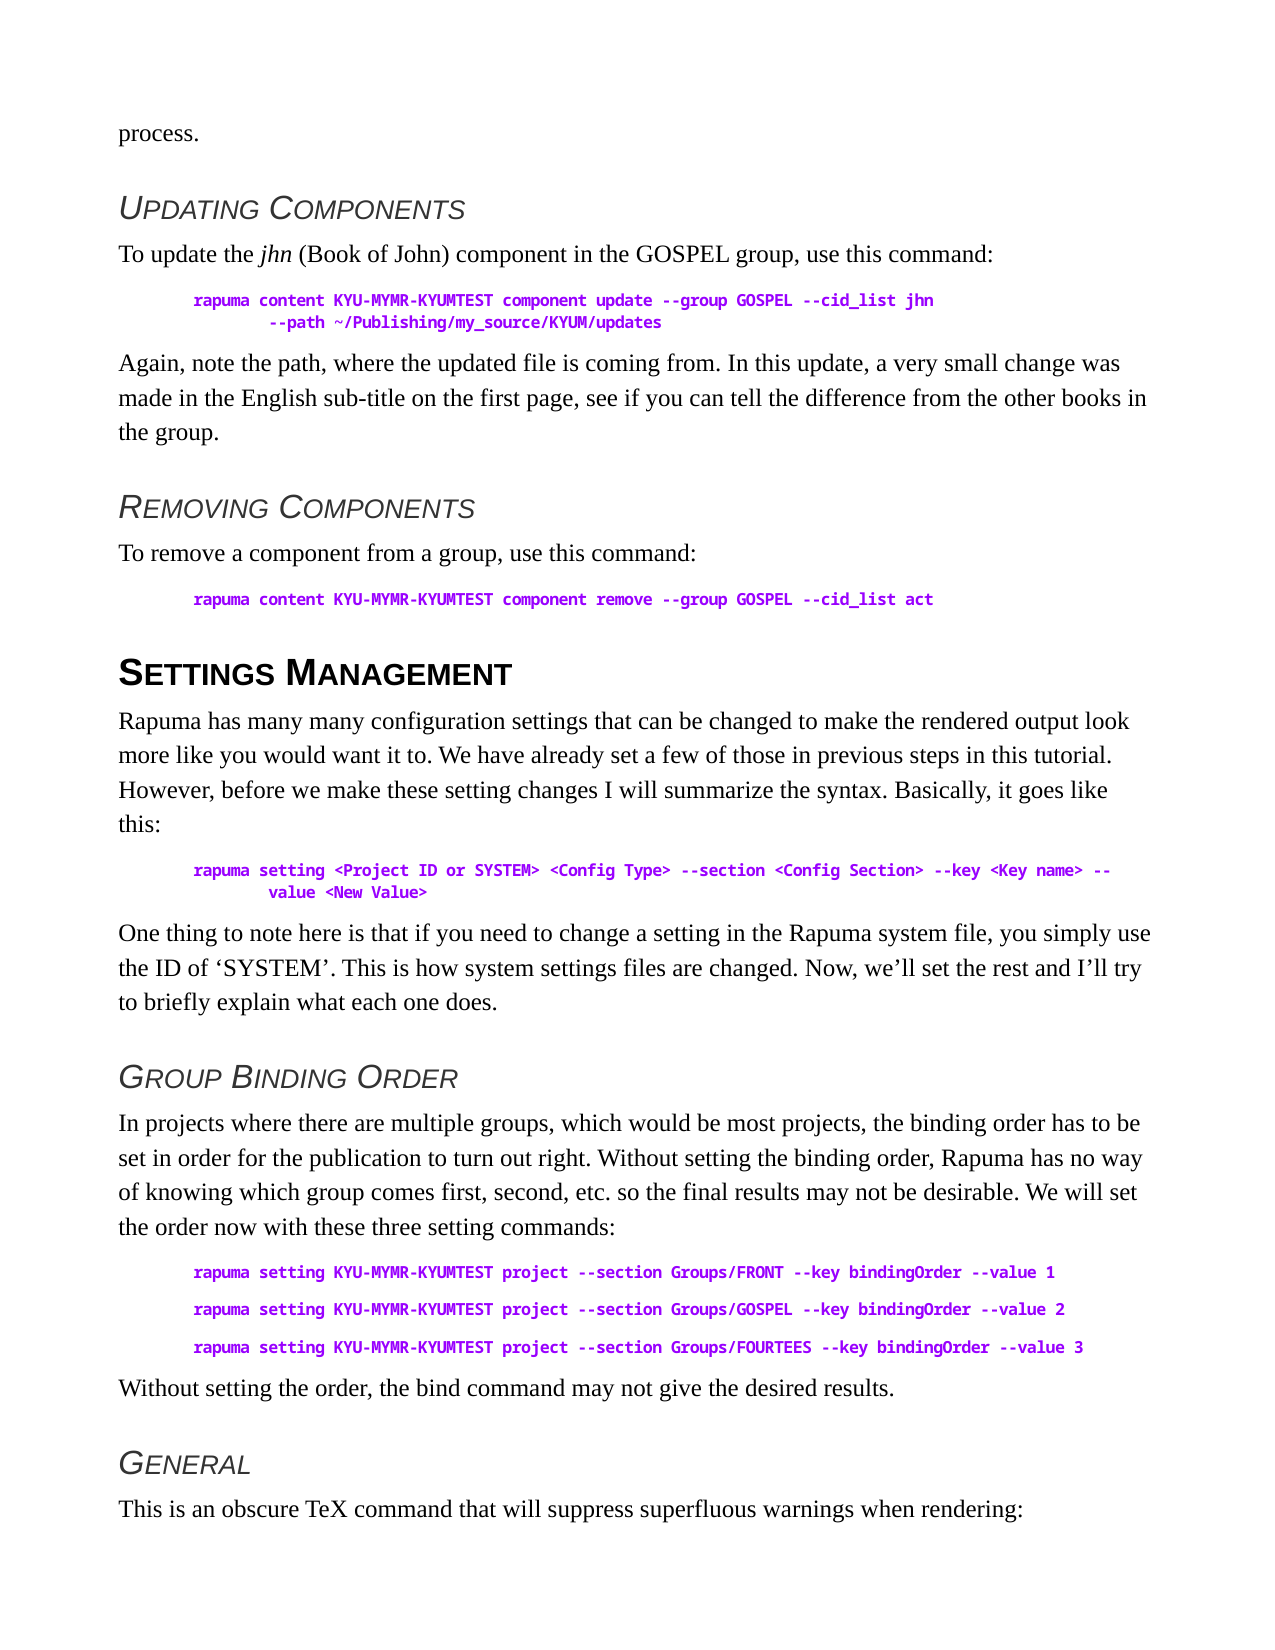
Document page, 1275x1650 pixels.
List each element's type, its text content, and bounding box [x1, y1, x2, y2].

text To update the jhn (Book of John) component in the GOSPEL group, use this command: [118, 239, 1157, 268]
text This is an obscure TeX command that will suppress superfluous warnings when rendering: [118, 1494, 1157, 1522]
subtitle General [118, 1442, 1157, 1481]
text rapuma content KYU-MYMR-KYUMTEST component remove --group GOSPEL --cid_list act [193, 587, 1157, 610]
text Rapuma has many many configuration settings that can be changed to make the rendered output look more like you would want it to. We have already set a few of those in previous steps in this tutorial. However, before we make these setting changes I will summarize the syntax. Basically, it goes like this: [118, 706, 1157, 838]
subtitle Updating Components [118, 188, 1157, 227]
text rapuma setting KYU-MYMR-KYUMTEST project --section Groups/FOURTEES --key bindingOrder --value 3 [193, 1335, 1157, 1358]
text rapuma setting KYU-MYMR-KYUMTEST project --section Groups/GOSPEL --key bindingOrder --value 2 [193, 1298, 1157, 1321]
subtitle Removing Components [118, 487, 1157, 526]
text rapuma setting <Project ID or SYSTEM> <Config Type> --section <Config Section> --key <Key name> --value <New Value> [193, 858, 1157, 904]
text Without setting the order, the bind command may not give the desired results. [118, 1373, 1157, 1401]
text rapuma setting KYU-MYMR-KYUMTEST project --section Groups/FRONT --key bindingOrder --value 1 [193, 1261, 1157, 1283]
text To remove a component from a group, use this command: [118, 538, 1157, 567]
text In projects where there are multiple groups, which would be most projects, the binding order has to be set in order for the publication to turn out right. Without setting the binding order, Rapuma has no way of knowing which group comes first, second, etc. so the final results may not be desirable. We will set the order now with these three setting commands: [118, 1108, 1157, 1240]
text One thing to note here is that if you need to change a setting in the Rapuma system file, you simply use the ID of ‘SYSTEM’. This is how system settings files are changed. Now, we’ll set the rest and I’ll try to briefly explain what each one does. [118, 918, 1157, 1016]
subtitle Settings Management [118, 649, 1157, 693]
text process. [118, 118, 1157, 147]
text Again, note the path, where the updated file is coming from. In this update, a very small change was made in the English sub-title on the first page, see if you can tell the difference from the other books in the group. [118, 348, 1157, 446]
subtitle Group Binding Order [118, 1057, 1157, 1096]
text rapuma content KYU-MYMR-KYUMTEST component update --group GOSPEL --cid_list jhn --path ~/Publishing/my_source/KYUM/updates [193, 288, 1157, 334]
